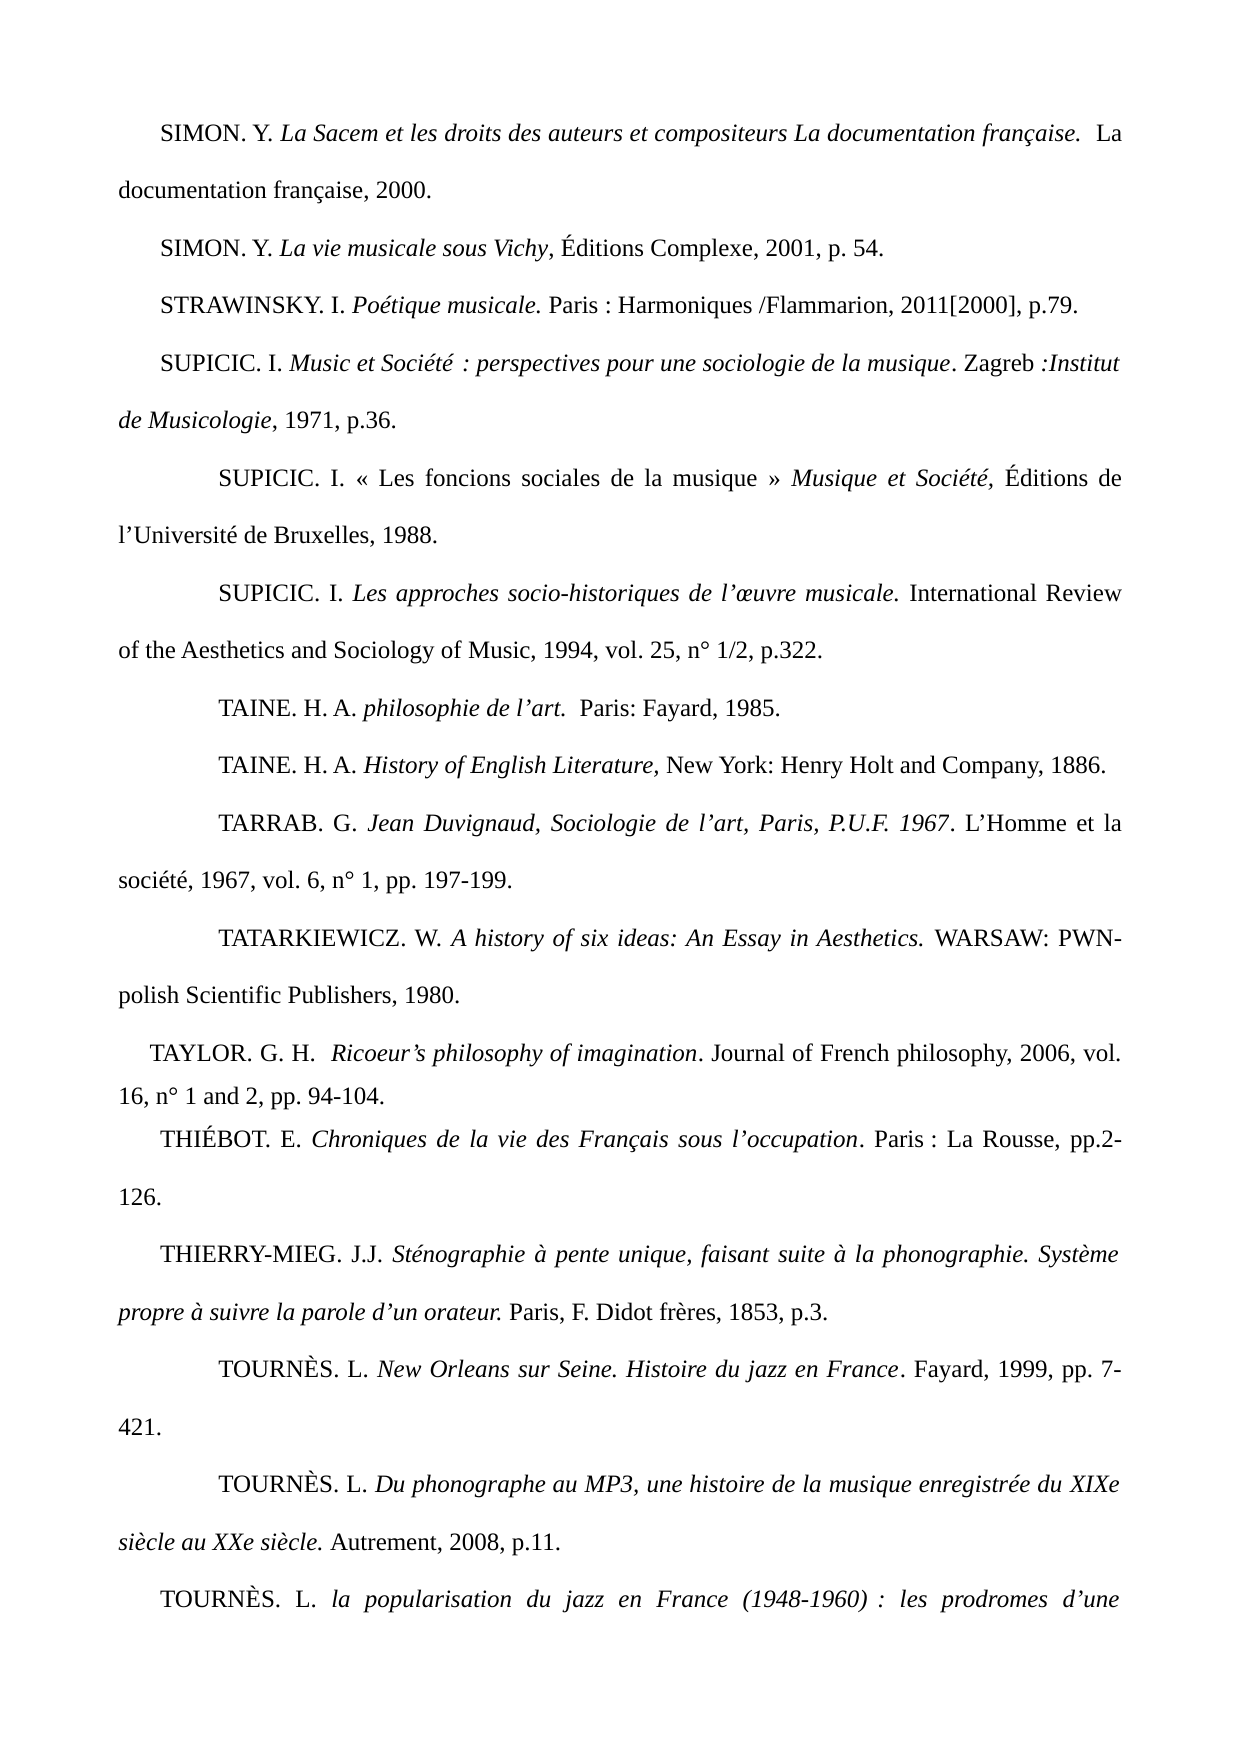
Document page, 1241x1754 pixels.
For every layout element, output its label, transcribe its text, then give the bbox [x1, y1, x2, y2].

text TAINE. H. A. History of English Literature, New York: Henry Holt and Company, 1886. [118, 751, 1122, 779]
text TATARKIEWICZ. W. A history of six ideas: An Essay in Aesthetics. WARSAW: PWN-polish Scientific Publishers, 1980. [118, 923, 1122, 1009]
text SIMON. Y. La vie musicale sous Vichy, Éditions Complexe, 2001, p. 54. [118, 233, 1122, 262]
text SUPICIC. I. « Les foncions sociales de la musique » Musique et Société, Éditions de l’Université de Bruxelles, 1988. [118, 463, 1122, 549]
text TOURNÈS. L. Du phonographe au MP3, une histoire de la musique enregistrée du XIXe siècle au XXe siècle. Autrement, 2008, p.11. [118, 1469, 1122, 1556]
text THIERRY-MIEG. J.J. Sténographie à pente unique, faisant suite à la phonographie. Système propre à suivre la parole d’un orateur. Paris, F. Didot frères, 1853, p.3. [118, 1239, 1122, 1326]
text TAYLOR. G. H. Ricoeur’s philosophy of imagination. Journal of French philosophy, 2006, vol. 16, n° 1 and 2, pp. 94-104. [118, 1038, 1122, 1110]
text TOURNÈS. L. la popularisation du jazz en France (1948-1960) : les prodromes d’une [118, 1584, 1122, 1613]
text STRAWINSKY. I. Poétique musicale. Paris : Harmoniques /Flammarion, 2011[2000], p.79. [118, 291, 1122, 319]
text TAINE. H. A. philosophie de l’art. Paris: Fayard, 1985. [118, 693, 1122, 722]
text TOURNÈS. L. New Orleans sur Seine. Histoire du jazz en France. Fayard, 1999, pp. 7-421. [118, 1354, 1122, 1441]
text SUPICIC. I. Les approches socio-historiques de l’œuvre musicale. International Review of the Aesthetics and Sociology of Music, 1994, vol. 25, n° 1/2, p.322. [118, 578, 1122, 664]
text SUPICIC. I. Music et Société : perspectives pour une sociologie de la musique. Zagreb :Institut de Musicologie, 1971, p.36. [118, 348, 1122, 434]
text THIÉBOT. E. Chroniques de la vie des Français sous l’occupation. Paris : La Rousse, pp.2-126. [118, 1124, 1122, 1211]
text SIMON. Y. La Sacem et les droits des auteurs et compositeurs La documentation française. La documentation française, 2000. [118, 118, 1122, 204]
text TARRAB. G. Jean Duvignaud, Sociologie de l’art, Paris, P.U.F. 1967. L’Homme et la société, 1967, vol. 6, n° 1, pp. 197-199. [118, 808, 1122, 894]
